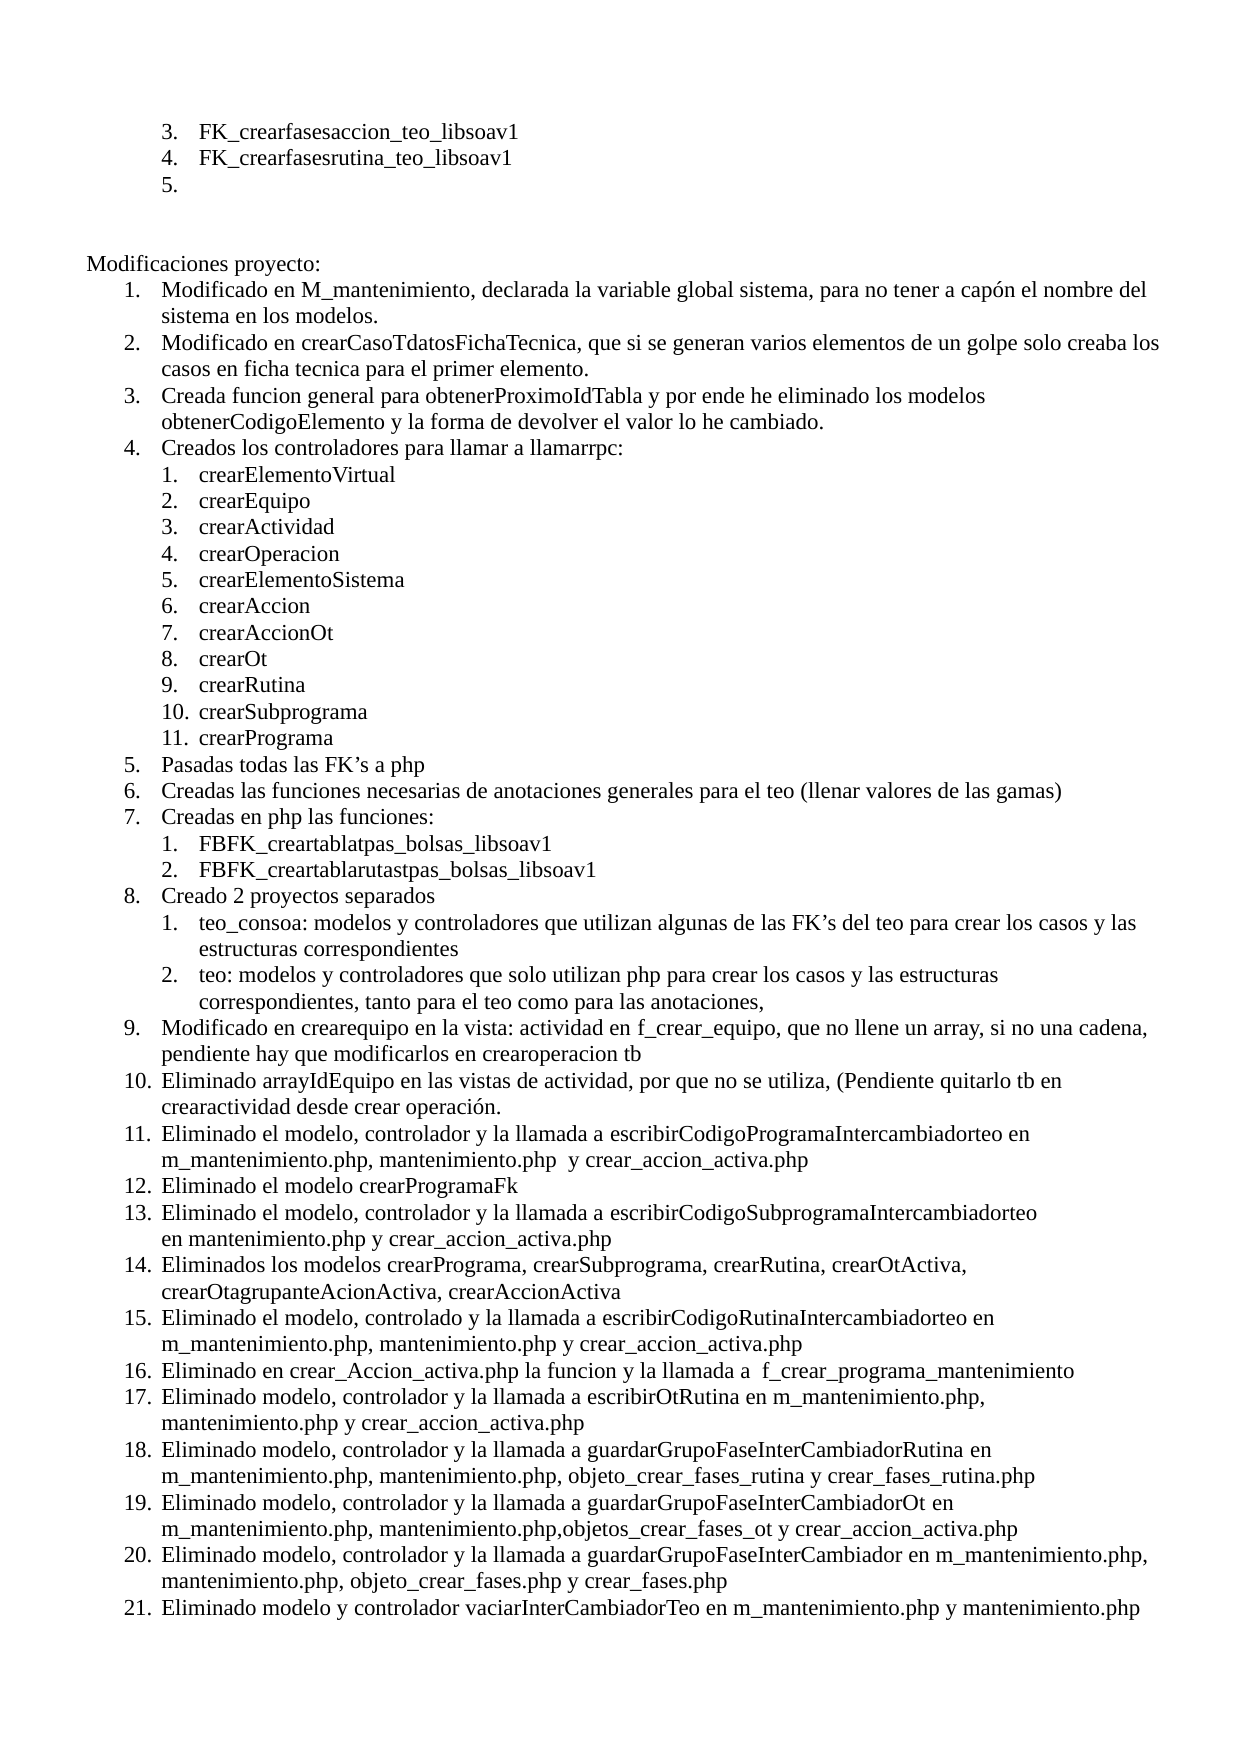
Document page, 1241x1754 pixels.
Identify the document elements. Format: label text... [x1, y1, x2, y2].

list Creado 2 proyectos separados [123, 882, 1161, 909]
list Modificado en crearequipo en la vista: actividad en f_crear_equipo, que no llene un array, si no una cadena, pendiente hay que modificarlos en crearoperacion tb [123, 1014, 1161, 1067]
list Creados los controladores para llamar a llamarrpc: [123, 434, 1161, 461]
list FK_crearfasesaccion_teo_libsoav1 [161, 118, 1161, 144]
list teo: modelos y controladores que solo utilizan php para crear los casos y las estructuras correspondientes, tanto para el teo como para las anotaciones, [161, 961, 1161, 1014]
list crearAccionOt [161, 619, 1161, 645]
list Eliminado el modelo crearProgramaFk [123, 1172, 1161, 1199]
list Pasadas todas las FK’s a php [123, 751, 1161, 777]
list crearElementoSistema [161, 566, 1161, 592]
list crearActividad [161, 513, 1161, 540]
list Creadas en php las funciones: [123, 803, 1161, 830]
list Eliminados los modelos crearPrograma, crearSubprograma, crearRutina, crearOtActiva, crearOtagrupanteAcionActiva, crearAccionActiva [123, 1251, 1161, 1304]
text Modificaciones proyecto: [86, 250, 1161, 276]
list Eliminado modelo, controlador y la llamada a guardarGrupoFaseInterCambiadorOt en m_mantenimiento.php, mantenimiento.php,objetos_crear_fases_ot y crear_accion_activa.php [123, 1488, 1161, 1541]
list FBFK_creartablatpas_bolsas_libsoav1 [161, 830, 1161, 856]
list teo_consoa: modelos y controladores que utilizan algunas de las FK’s del teo para crear los casos y las estructuras correspondientes [161, 909, 1161, 961]
list Modificado en M_mantenimiento, declarada la variable global sistema, para no tener a capón el nombre del sistema en los modelos. [123, 276, 1161, 329]
list Eliminado en crear_Accion_activa.php la funcion y la llamada a f_crear_programa_mantenimiento [123, 1357, 1161, 1383]
list Eliminado modelo, controlador y la llamada a guardarGrupoFaseInterCambiadorRutina en m_mantenimiento.php, mantenimiento.php, objeto_crear_fases_rutina y crear_fases_rutina.php [123, 1436, 1161, 1488]
list crearElementoVirtual [161, 461, 1161, 487]
list crearOt [161, 645, 1161, 672]
list crearRutina [161, 672, 1161, 698]
list crearPrograma [161, 724, 1161, 751]
list Eliminado el modelo, controlador y la llamada a escribirCodigoProgramaIntercambiadorteo en m_mantenimiento.php, mantenimiento.php y crear_accion_activa.php [123, 1119, 1161, 1172]
list Eliminado modelo, controlador y la llamada a guardarGrupoFaseInterCambiador en m_mantenimiento.php, mantenimiento.php, objeto_crear_fases.php y crear_fases.php [123, 1541, 1161, 1594]
list FK_crearfasesrutina_teo_libsoav1 [161, 144, 1161, 171]
list Creadas las funciones necesarias de anotaciones generales para el teo (llenar valores de las gamas) [123, 777, 1161, 803]
list Eliminado el modelo, controlador y la llamada a escribirCodigoSubprogramaIntercambiadorteo [123, 1199, 1161, 1225]
list FBFK_creartablarutastpas_bolsas_libsoav1 [161, 856, 1161, 882]
list crearEquipo [161, 487, 1161, 513]
list Eliminado modelo, controlador y la llamada a escribirOtRutina en m_mantenimiento.php, mantenimiento.php y crear_accion_activa.php [123, 1383, 1161, 1436]
list Modificado en crearCasoTdatosFichaTecnica, que si se generan varios elementos de un golpe solo creaba los casos en ficha tecnica para el primer elemento. [123, 329, 1161, 382]
list Eliminado el modelo, controlado y la llamada a escribirCodigoRutinaIntercambiadorteo en m_mantenimiento.php, mantenimiento.php y crear_accion_activa.php [123, 1304, 1161, 1357]
list crearAccion [161, 592, 1161, 619]
list crearOperacion [161, 540, 1161, 566]
list Creada funcion general para obtenerProximoIdTabla y por ende he eliminado los modelos obtenerCodigoElemento y la forma de devolver el valor lo he cambiado. [123, 382, 1161, 434]
list en mantenimiento.php y crear_accion_activa.php [123, 1225, 1161, 1251]
list Eliminado arrayIdEquipo en las vistas de actividad, por que no se utiliza, (Pendiente quitarlo tb en crearactividad desde crear operación. [123, 1067, 1161, 1119]
list crearSubprograma [161, 698, 1161, 724]
list Eliminado modelo y controlador vaciarInterCambiadorTeo en m_mantenimiento.php y mantenimiento.php [123, 1594, 1161, 1620]
